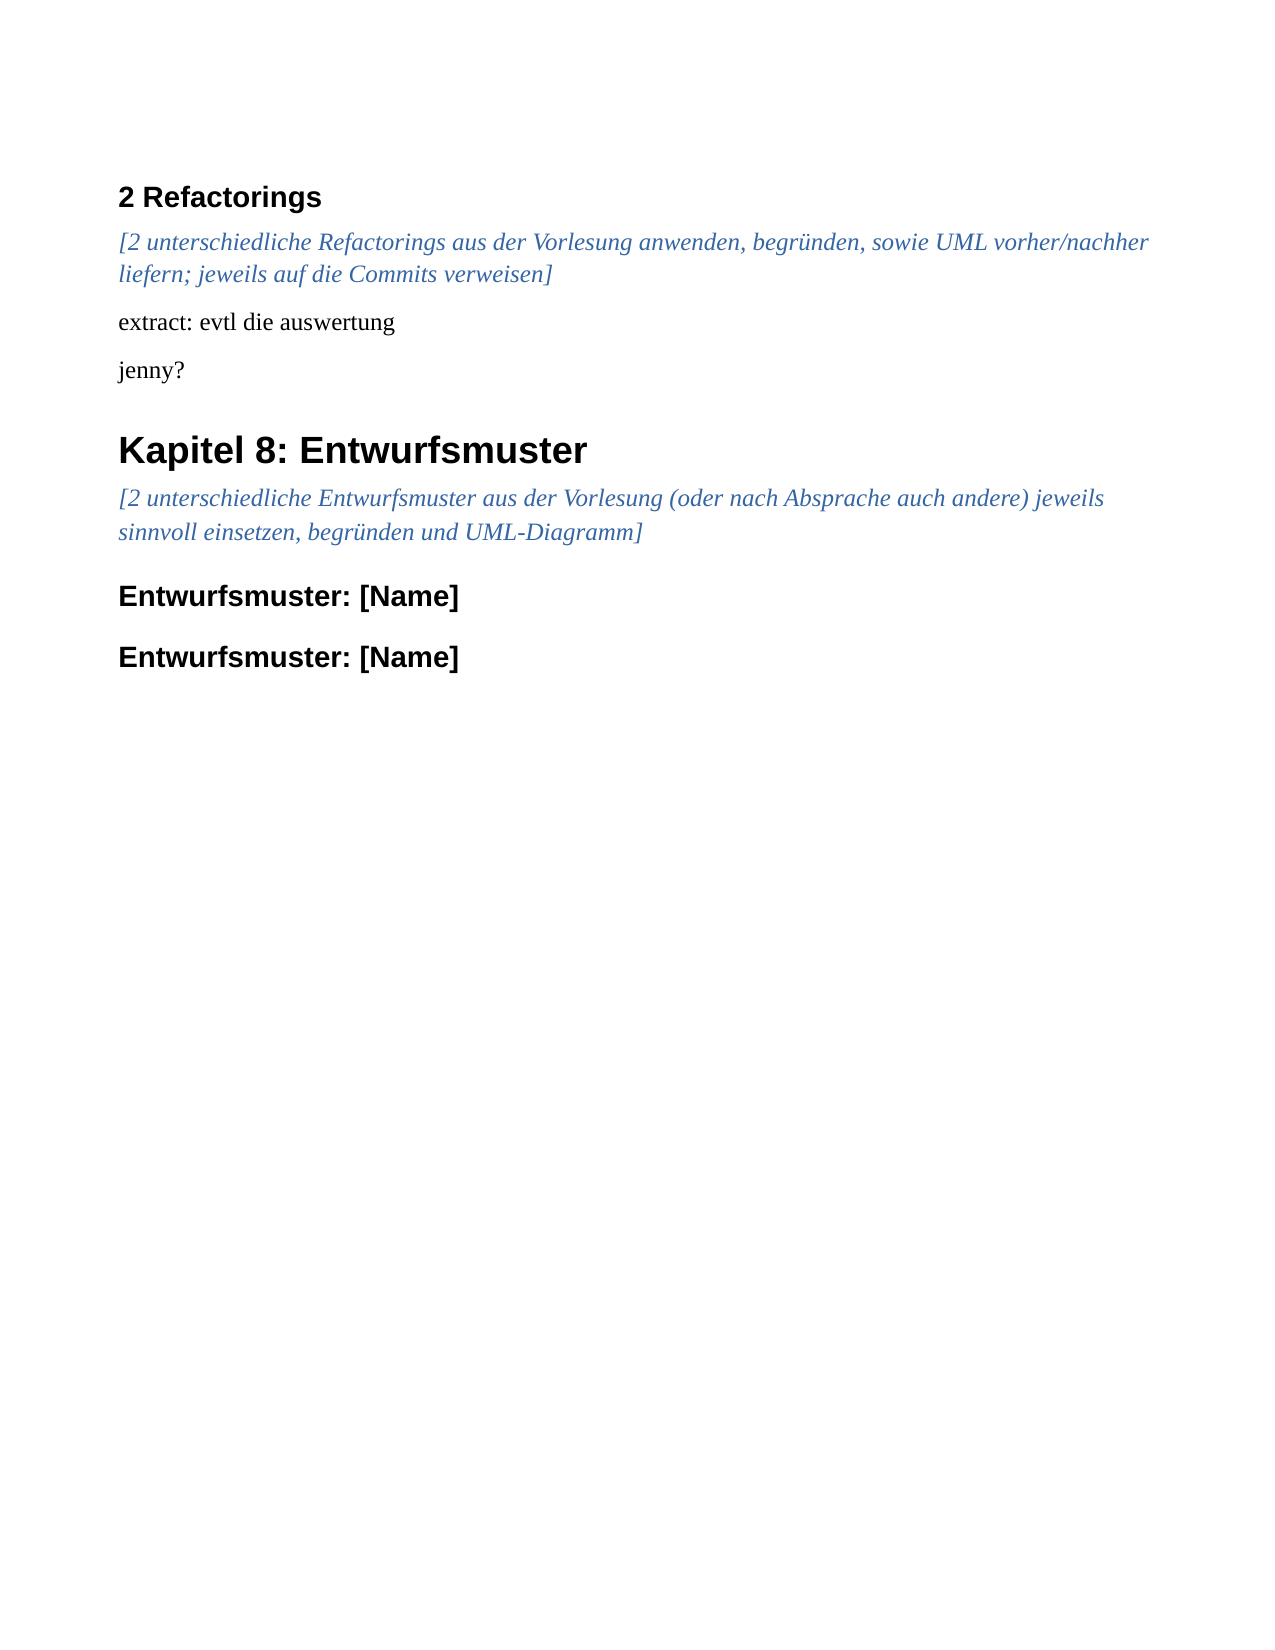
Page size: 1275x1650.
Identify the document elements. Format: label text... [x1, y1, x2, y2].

subtitle 2 Refactorings [118, 180, 1157, 214]
text jenny? [118, 355, 1157, 383]
text extract: evtl die auswertung [118, 307, 1157, 336]
subtitle Entwurfsmuster: [Name] [118, 639, 1157, 673]
subtitle Entwurfsmuster: [Name] [118, 579, 1157, 612]
subtitle Kapitel 8: Entwurfsmuster [118, 427, 1157, 471]
text [2 unterschiedliche Entwurfsmuster aus der Vorlesung (oder nach Absprache auch andere) jeweils sinnvoll einsetzen, begründen und UML-Diagramm] [118, 483, 1157, 545]
text [2 unterschiedliche Refactorings aus der Vorlesung anwenden, begründen, sowie UML vorher/nachher liefern; jeweils auf die Commits verweisen] [118, 227, 1157, 288]
